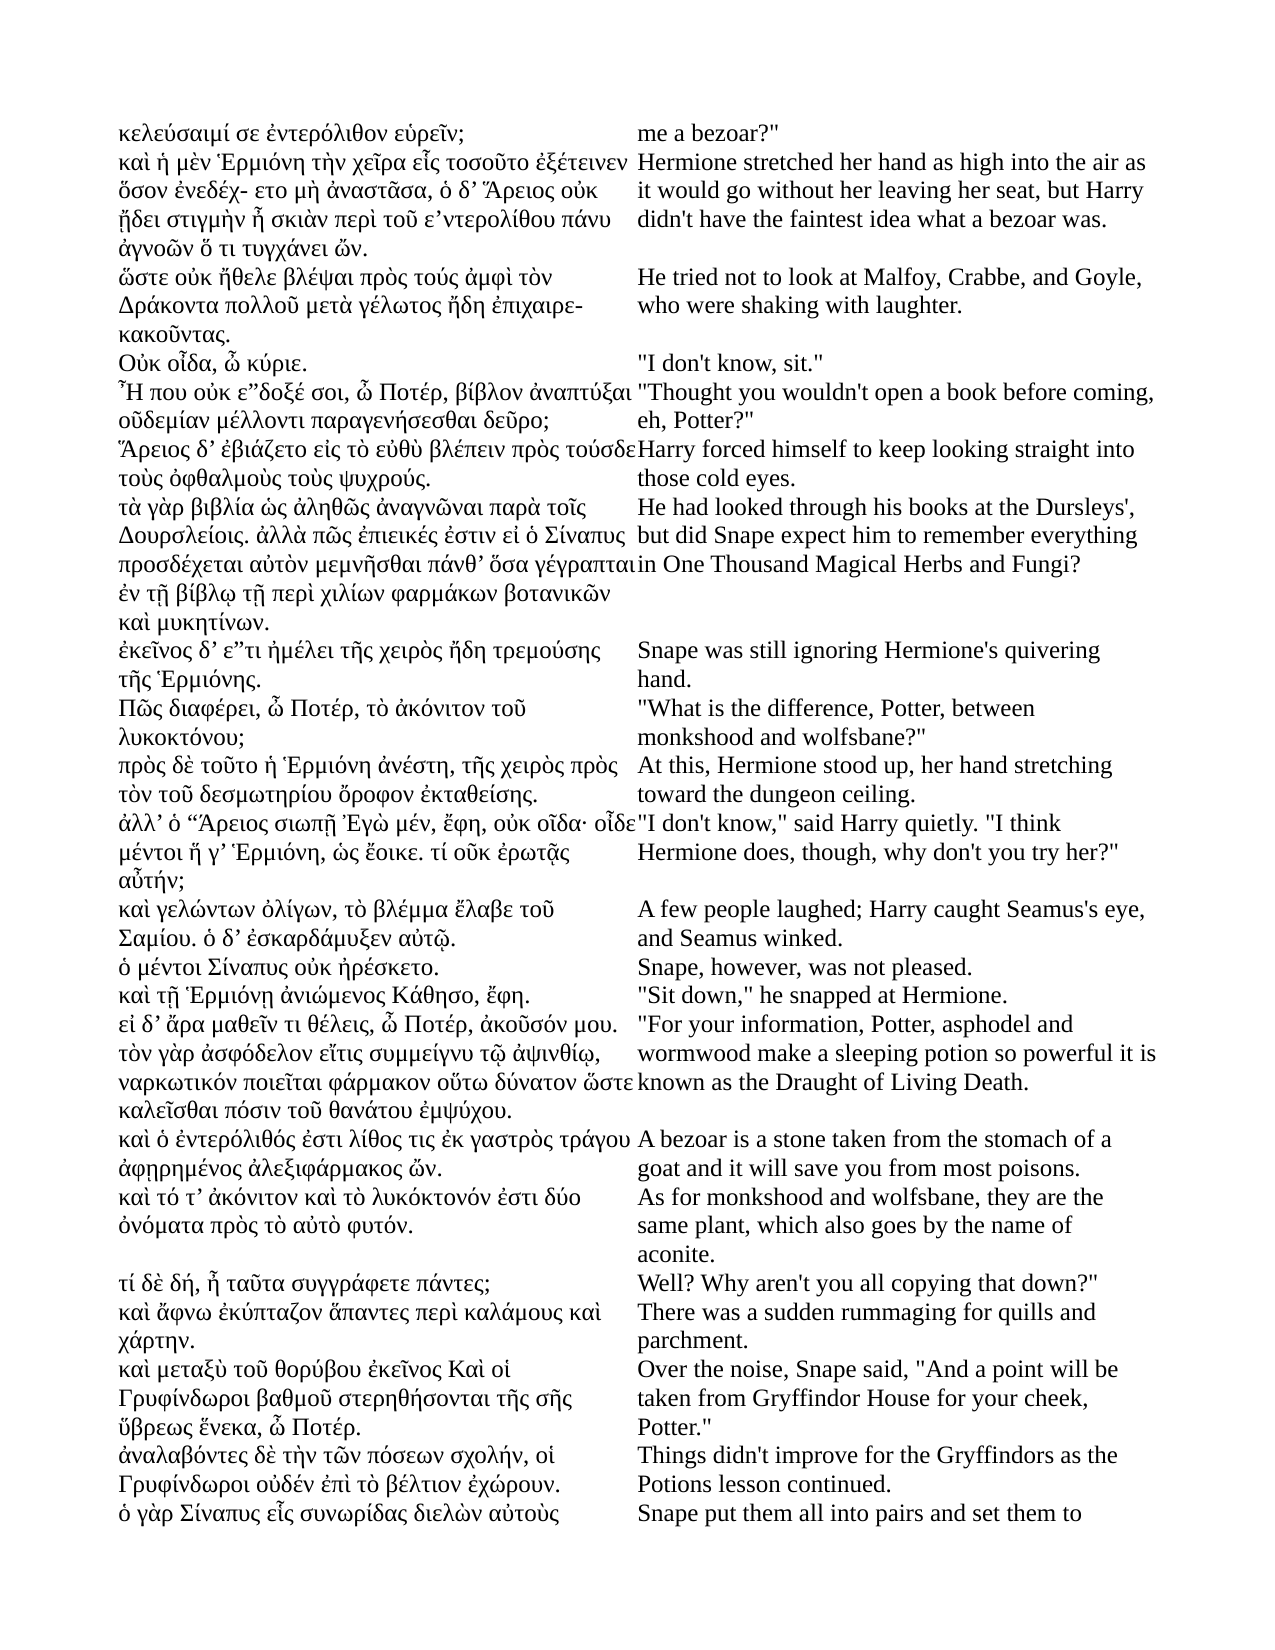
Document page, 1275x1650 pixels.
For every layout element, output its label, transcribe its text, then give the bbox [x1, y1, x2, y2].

table_cell ὁ μέντοι Σίναπυς οὐκ ἠρέσκετο. [118, 952, 637, 981]
table_cell "For your information, Potter, asphodel and wormwood make a sleeping potion so powerful it is known as the Draught of Living Death. [637, 1009, 1157, 1124]
table_cell Snape, however, was not pleased. [637, 952, 1157, 981]
table_cell Πῶς διαφέρει, ὦ Ποτέρ, τὸ ἀκόνιτον τοῦ λυκοκτόνου; [118, 693, 637, 751]
table_cell καὶ γελώντων ὀλίγων, τὸ βλέμμα ἔλαβε τοῦ Σαμίου. ὁ δ’ ἐσκαρδάμυξεν αὐτῷ. [118, 894, 637, 952]
table_cell A bezoar is a stone taken from the stomach of a goat and it will save you from most poisons. [637, 1124, 1157, 1182]
table_cell He tried not to look at Malfoy, Crabbe, and Goyle, who were shaking with laughter. [637, 262, 1157, 348]
table_cell καὶ τῇ Ἑρμιόνῃ ἀνιώμενος Κάθησο, ἔφη. [118, 981, 637, 1009]
table_cell ὁ γὰρ Σίναπυς εἷς συνωρίδας διελὼν αὐτοὺς [118, 1498, 637, 1527]
table_cell εἰ δ’ ἄρα μαθεῖν τι θέλεις, ὦ Ποτέρ, ἀκοῦσόν μου. τὸν γὰρ ἀσφόδελον εἴτις συμμείγνυ τῷ ἀψινθίῳ, ναρκωτικόν ποιεῖται φάρμακον οὕτω δύνατον ὥστε καλεῖσθαι πόσιν τοῦ θανάτου ἐμψύχου. [118, 1009, 637, 1124]
table_cell As for monkshood and wolfsbane, they are the same plant, which also goes by the name of aconite. [637, 1182, 1157, 1268]
table_cell Well? Why aren't you all copying that down?" [637, 1268, 1157, 1297]
table_cell Hermione stretched her hand as high into the air as it would go without her leaving her seat, but Harry didn't have the faintest idea what a bezoar was. [637, 147, 1157, 262]
table_cell "I don't know," said Harry quietly. "I think Hermione does, though, why don't you try her?" [637, 808, 1157, 894]
table_cell At this, Hermione stood up, her hand stretching toward the dungeon ceiling. [637, 751, 1157, 808]
table_cell Οὐκ οἶδα, ὦ κύριε. [118, 348, 637, 377]
table_cell τί δὲ δή, ἦ ταῦτα συγγράφετε πάντες; [118, 1268, 637, 1297]
table_cell He had looked through his books at the Dursleys', but did Snape expect him to remember everything in One Thousand Magical Herbs and Fungi? [637, 492, 1157, 636]
table_cell καὶ ἄφνω ἐκύπταζον ἅπαντες περὶ καλάμους καὶ χάρτην. [118, 1297, 637, 1354]
table_cell "I don't know, sit." [637, 348, 1157, 377]
table_cell ἐκεῖνος δ’ ε”τι ἠμέλει τῆς χειρὸς ἤδη τρεμούσης τῆς Ἑρμιόνης. [118, 636, 637, 693]
table_cell "Sit down," he snapped at Hermione. [637, 981, 1157, 1009]
table_cell Snape put them all into pairs and set them to [637, 1498, 1157, 1527]
table_cell ὥστε οὐκ ἤθελε βλέψαι πρὸς τούς ἀμφὶ τὸν Δράκοντα πολλοῦ μετὰ γέλωτος ἤδη ἐπιχαιρε- κακοῦντας. [118, 262, 637, 348]
table_cell Ἦ που οὐκ ε”δοξέ σοι, ὦ Ποτέρ, βίβλον ἀναπτύξαι οῦδεμίαν μέλλοντι παραγενήσεσθαι δεῦρο; [118, 377, 637, 434]
table_cell τὰ γὰρ βιβλία ὡς ἀληθῶς ἀναγνῶναι παρὰ τοῖς Δουρσλείοις. ἀλλὰ πῶς ἐπιεικές ἐστιν εἰ ὁ Σίναπυς προσδέχεται αὐτὸν μεμνῆσθαι πάνθ’ ὅσα γέγραπται ἐν τῇ βίβλῳ τῇ περὶ χιλίων φαρμάκων βοτανικῶν καὶ μυκητίνων. [118, 492, 637, 636]
table_cell Snape was still ignoring Hermione's quivering hand. [637, 636, 1157, 693]
table_cell καὶ ὁ ἐντερόλιθός ἐστι λίθος τις ἐκ γαστρὸς τράγου ἀφῃρημένος ἀλεξιφάρμακος ὤν. [118, 1124, 637, 1182]
table_cell καὶ τό τ’ ἀκόνιτον καὶ τὸ λυκόκτονόν ἐστι δύο ὀνόματα πρὸς τὸ αὐτὸ φυτόν. [118, 1182, 637, 1268]
table_cell κελεύσαιμί σε ἐντερόλιθον εὑρεῖν; [118, 118, 637, 147]
table_cell A few people laughed; Harry caught Seamus's eye, and Seamus winked. [637, 894, 1157, 952]
table_cell "Thought you wouldn't open a book before coming, eh, Potter?" [637, 377, 1157, 434]
table_cell Over the noise, Snape said, "And a point will be taken from Gryffindor House for your cheek, Potter." [637, 1354, 1157, 1441]
table_cell "What is the difference, Potter, between monkshood and wolfsbane?" [637, 693, 1157, 751]
table_cell ἀναλαβόντες δὲ τὴν τῶν πόσεων σχολήν, οἱ Γρυφίνδωροι οὐδέν ἐπὶ τὸ βέλτιον ἐχώρουν. [118, 1441, 637, 1498]
table_cell πρὸς δὲ τοῦτο ἡ Ἑρμιόνη ἀνέστη, τῆς χειρὸς πρὸς τὸν τοῦ δεσμωτηρίου ὄροφον ἐκταθείσης. [118, 751, 637, 808]
table_cell Harry forced himself to keep looking straight into those cold eyes. [637, 434, 1157, 492]
table_cell ἀλλ’ ὁ “Άρειος σιωπῇ Ἐγὼ μέν, ἔφη, οὐκ οῖδα· οἶδε μέντοι ἥ γ’ Ἑρμιόνη, ὡς ἔοικε. τί οῦκ ἐρωτᾷς αὖτήν; [118, 808, 637, 894]
table_cell Ἅρειος δ’ ἐβιάζετο εἰς τὸ εὐθὺ βλέπειν πρὸς τούσδε τοὺς ὀφθαλμοὺς τοὺς ψυχρούς. [118, 434, 637, 492]
table_cell Things didn't improve for the Gryffindors as the Potions lesson continued. [637, 1441, 1157, 1498]
table_cell καὶ μεταξὺ τοῦ θορύβου ἐκεῖνος Καὶ οἱ Γρυφίνδωροι βαθμοῦ στερηθήσονται τῆς σῆς ὕβρεως ἕνεκα, ὦ Ποτέρ. [118, 1354, 637, 1441]
table_cell There was a sudden rummaging for quills and parchment. [637, 1297, 1157, 1354]
table_cell me a bezoar?" [637, 118, 1157, 147]
table_cell καὶ ἡ μὲν Ἑρμιόνη τὴν χεῖρα εἷς τοσοῦτο ἐξέτεινεν ὅσον ἐνεδέχ- ετο μὴ ἀναστᾶσα, ὁ δ’ Ἅρειος οὐκ ᾔδει στιγμὴν ἦ σκιὰν περὶ τοῦ ε’ντερολίθου πάνυ ἀγνοῶν ὅ τι τυγχάνει ὤν. [118, 147, 637, 262]
